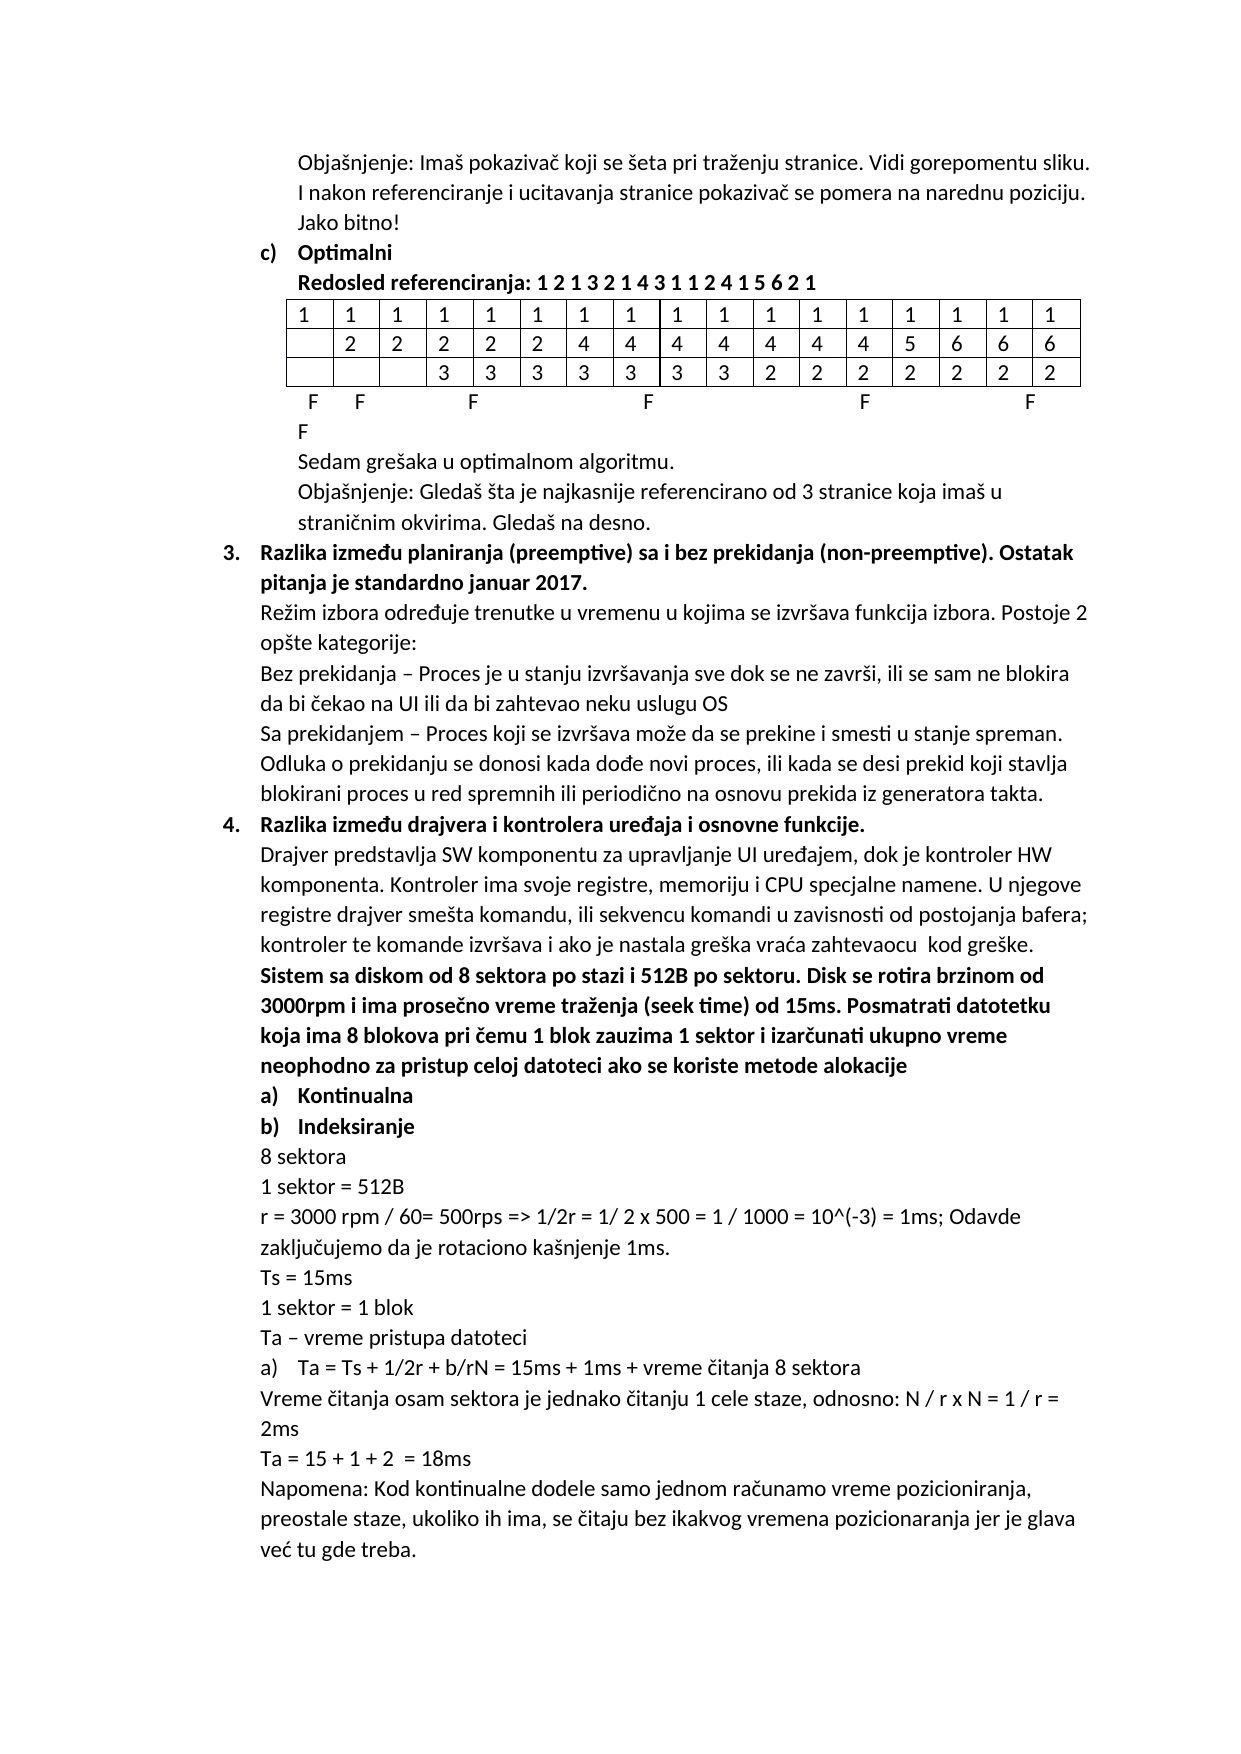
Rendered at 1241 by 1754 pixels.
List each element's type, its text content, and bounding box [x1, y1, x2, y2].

table_cell 2 [893, 358, 939, 386]
table_header 1 [427, 300, 473, 328]
list Ta = Ts + 1/2r + b/rN = 15ms + 1ms + vreme čitanja 8 sektora [260, 1353, 1093, 1382]
text r = 3000 rpm / 60= 500rps => 1/2r = 1/ 2 x 500 = 1 / 1000 = 10^(-3) = 1ms; Odavde zaključujemo da je rotaciono kašnjenje 1ms. [260, 1202, 1093, 1261]
table_cell 3 [427, 358, 473, 386]
table_cell 4 [847, 329, 892, 357]
list Sistem sa diskom od 8 sektora po stazi i 512B po sektoru. Disk se rotira brzinom od 3000rpm i ima prosečno vreme traženja (seek time) od 15ms. Posmatrati datotetku koja ima 8 blokova pri čemu 1 blok zauzima 1 sektor i izarčunati ukupno vreme neophodno za pristup celoj datoteci ako se koriste metode alokacije [260, 961, 1093, 1079]
table_header 1 [800, 300, 846, 328]
table_cell 2 [334, 329, 379, 357]
table_header 1 [521, 300, 566, 328]
list Objašnjenje: Gledaš šta je najkasnije referencirano od 3 stranice koja imaš u straničnim okvirima. Gledaš na desno. [298, 477, 1093, 536]
list Objašnjenje: Imaš pokazivač koji se šeta pri traženju stranice. Vidi gorepomentu sliku. I nakon referenciranje i ucitavanja stranice pokazivač se pomera na narednu poziciju. Jako bitno! [298, 148, 1093, 236]
table_cell 4 [614, 329, 659, 357]
table_cell 3 [474, 358, 520, 386]
list Bez prekidanja – Proces je u stanju izvršavanja sve dok se ne završi, ili se sam ne blokira da bi čekao na UI ili da bi zahtevao neku uslugu OS [260, 659, 1093, 717]
table_header 1 [893, 300, 939, 328]
text Vreme čitanja osam sektora je jednako čitanju 1 cele staze, odnosno: N / r x N = 1 / r = 2ms [260, 1384, 1093, 1442]
table_cell 4 [567, 329, 613, 357]
table_header 1 [847, 300, 892, 328]
table_cell 5 [893, 329, 939, 357]
table_cell 2 [1033, 358, 1080, 386]
list Redosled referenciranja: 1 2 1 3 2 1 4 3 1 1 2 4 1 5 6 2 1 [298, 268, 1093, 296]
table_cell 3 [614, 358, 659, 386]
list Režim izbora određuje trenutke u vremenu u kojima se izvršava funkcija izbora. Postoje 2 opšte kategorije: [260, 598, 1093, 657]
list Sedam grešaka u optimalnom algoritmu. [298, 447, 1093, 475]
table_header 1 [1033, 300, 1080, 328]
list Indeksiranje [260, 1112, 1093, 1140]
table_cell 4 [754, 329, 799, 357]
table_cell [380, 358, 426, 386]
list Drajver predstavlja SW komponentu za upravljanje UI uređajem, dok je kontroler HW komponenta. Kontroler ima svoje registre, memoriju i CPU specjalne namene. U njegove registre drajver smešta komandu, ili sekvencu komandi u zavisnosti od postojanja bafera; kontroler te komande izvršava i ako je nastala greška vraća zahtevaocu kod greške. [260, 840, 1093, 959]
table_cell [287, 358, 333, 386]
table_header 1 [707, 300, 753, 328]
text 1 sektor = 512B [260, 1172, 1093, 1200]
table_header 1 [987, 300, 1032, 328]
table_cell 2 [474, 329, 520, 357]
table_cell 3 [567, 358, 613, 386]
table_cell 2 [800, 358, 846, 386]
text Ta = 15 + 1 + 2 = 18ms [260, 1444, 1093, 1472]
table_header 1 [474, 300, 520, 328]
table_cell 2 [987, 358, 1032, 386]
table_cell 2 [380, 329, 426, 357]
list Kontinualna [260, 1082, 1093, 1110]
table_cell 6 [940, 329, 986, 357]
list F F F F F F F [298, 387, 1093, 445]
table_cell 4 [707, 329, 753, 357]
table_header 1 [754, 300, 799, 328]
list Razlika između drajvera i kontrolera uređaja i osnovne funkcije. [223, 810, 1093, 838]
text 8 sektora [260, 1142, 1093, 1170]
text 1 sektor = 1 blok [260, 1293, 1093, 1321]
table_cell 3 [521, 358, 566, 386]
table_cell 2 [427, 329, 473, 357]
table_cell [287, 329, 333, 357]
table_header 1 [940, 300, 986, 328]
list Optimalni [260, 238, 1093, 266]
table_header 1 [287, 300, 333, 328]
table_cell 6 [987, 329, 1032, 357]
table_cell 4 [661, 329, 706, 357]
table_cell 2 [847, 358, 892, 386]
table_cell [334, 358, 379, 386]
table_cell 2 [521, 329, 566, 357]
table_cell 2 [754, 358, 799, 386]
list Sa prekidanjem – Proces koji se izvršava može da se prekine i smesti u stanje spreman. Odluka o prekidanju se donosi kada dođe novi proces, ili kada se desi prekid koji stavlja blokirani proces u red spremnih ili periodično na osnovu prekida iz generatora takta. [260, 719, 1093, 808]
table_cell 4 [800, 329, 846, 357]
list Razlika između planiranja (preemptive) sa i bez prekidanja (non-preemptive). Ostatak pitanja je standardno januar 2017. [223, 538, 1093, 596]
text Napomena: Kod kontinualne dodele samo jednom računamo vreme pozicioniranja, preostale staze, ukoliko ih ima, se čitaju bez ikakvog vremena pozicionaranja jer je glava već tu gde treba. [260, 1474, 1093, 1563]
table_cell 6 [1033, 329, 1080, 357]
table_cell 3 [661, 358, 706, 386]
table_cell 3 [707, 358, 753, 386]
text Ts = 15ms [260, 1263, 1093, 1291]
table_header 1 [567, 300, 613, 328]
table_cell 2 [940, 358, 986, 386]
text Ta – vreme pristupa datoteci [260, 1323, 1093, 1351]
table_header 1 [334, 300, 379, 328]
table_header 1 [380, 300, 426, 328]
table_header 1 [661, 300, 706, 328]
table_header 1 [614, 300, 659, 328]
